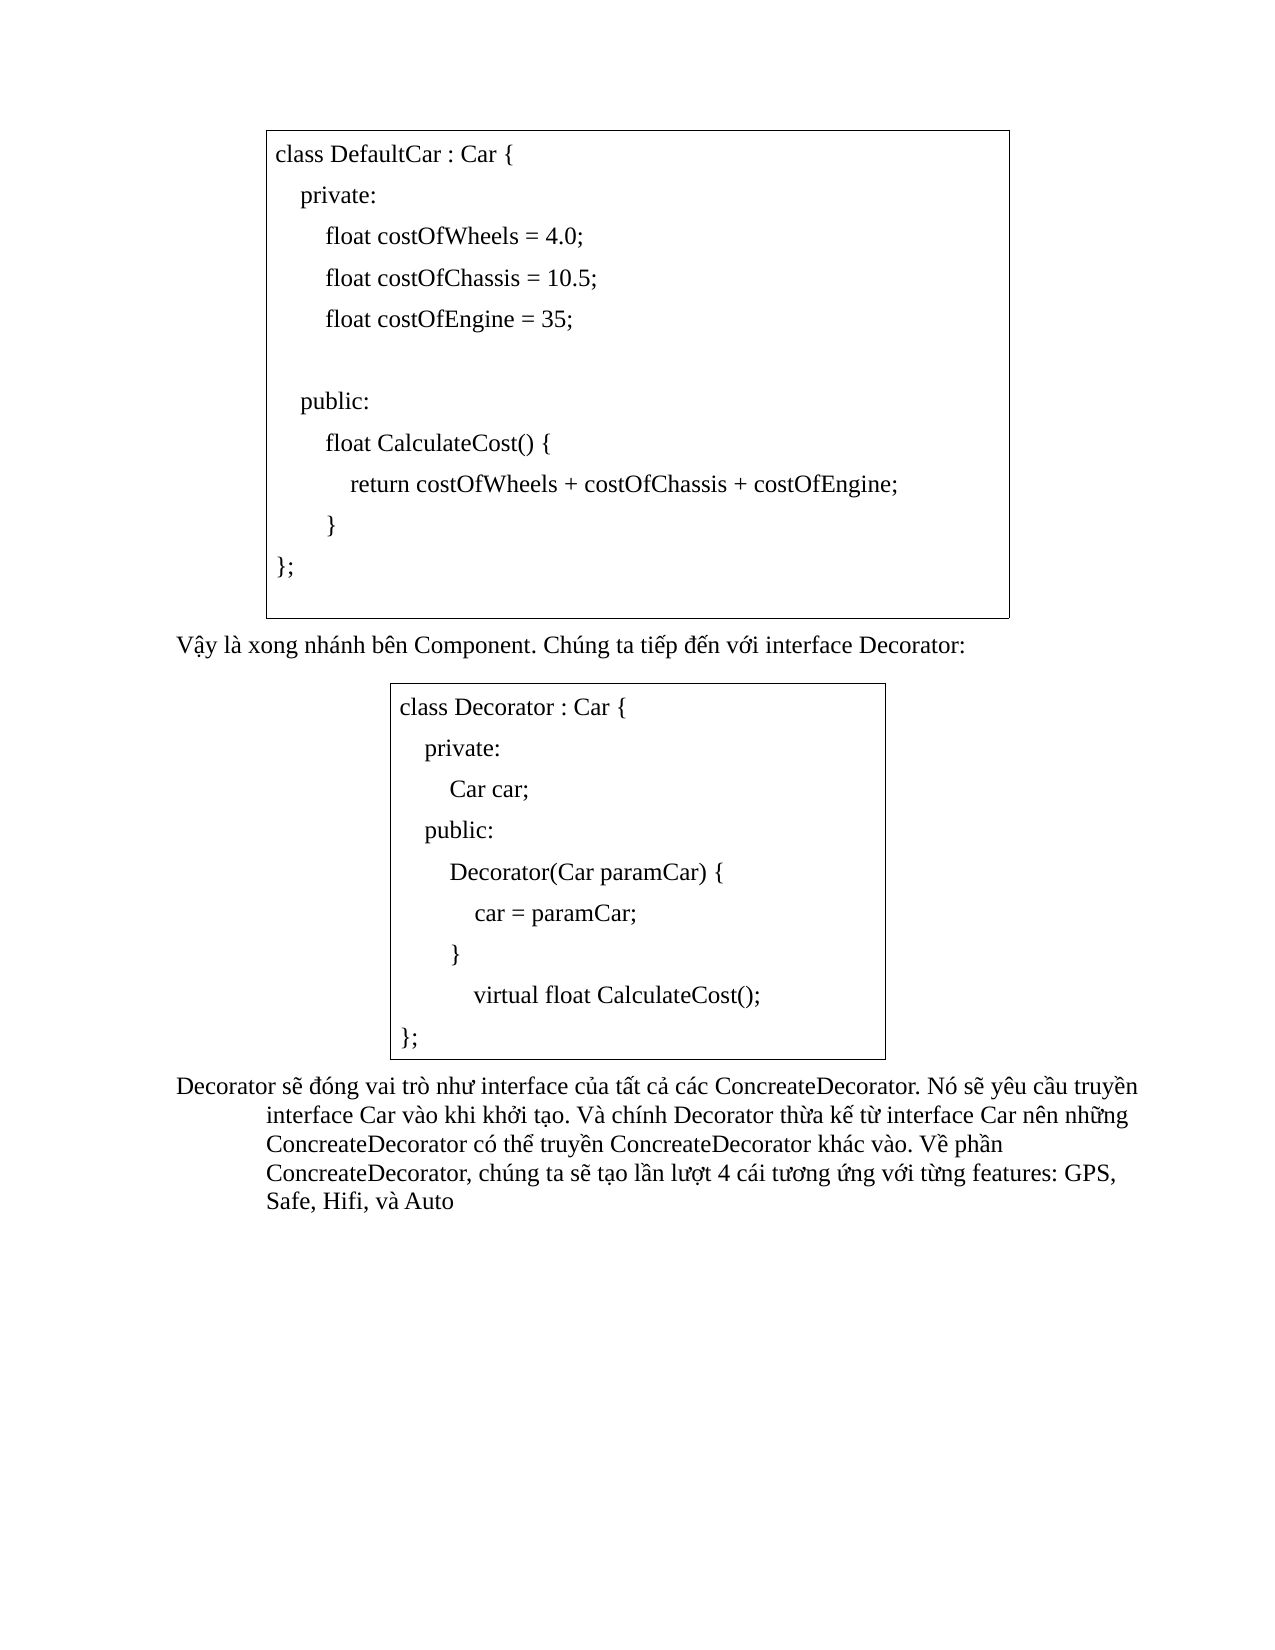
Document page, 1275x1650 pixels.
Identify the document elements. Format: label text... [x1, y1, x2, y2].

text private: [275, 180, 1000, 209]
text return costOfWheels + costOfChassis + costOfEngine; [275, 469, 1000, 498]
text float CalculateCost() { [275, 428, 1000, 456]
text Vậy là xong nhánh bên Component. Chúng ta tiếp đến với interface Decorator: [176, 118, 1157, 658]
text }; [399, 1022, 876, 1051]
text private: [399, 733, 876, 762]
text car = paramCar; [399, 898, 876, 927]
text class Decorator : Car { [399, 692, 876, 721]
text } [275, 510, 1000, 539]
text Decorator(Car paramCar) { [399, 857, 876, 886]
text class DefaultCar : Car { [275, 139, 1000, 168]
text Decorator sẽ đóng vai trò như interface của tất cả các ConcreateDecorator. Nó sẽ yêu cầu truyền interface Car vào khi khởi tạo. Và chính Decorator thừa kế từ interface Car nên những ConcreateDecorator có thể truyền ConcreateDecorator khác vào. Về phần ConcreateDecorator, chúng ta sẽ tạo lần lượt 4 cái tương ứng với từng features: GPS, Safe, Hifi, và Auto [176, 671, 1157, 1215]
text }; [275, 551, 1000, 580]
text float costOfWheels = 4.0; [275, 221, 1000, 250]
text virtual float CalculateCost(); [399, 981, 876, 1009]
text float costOfChassis = 10.5; [275, 263, 1000, 291]
text public: [275, 386, 1000, 415]
text public: [399, 816, 876, 844]
text float costOfEngine = 35; [275, 304, 1000, 333]
text } [399, 939, 876, 968]
text Car car; [399, 774, 876, 803]
